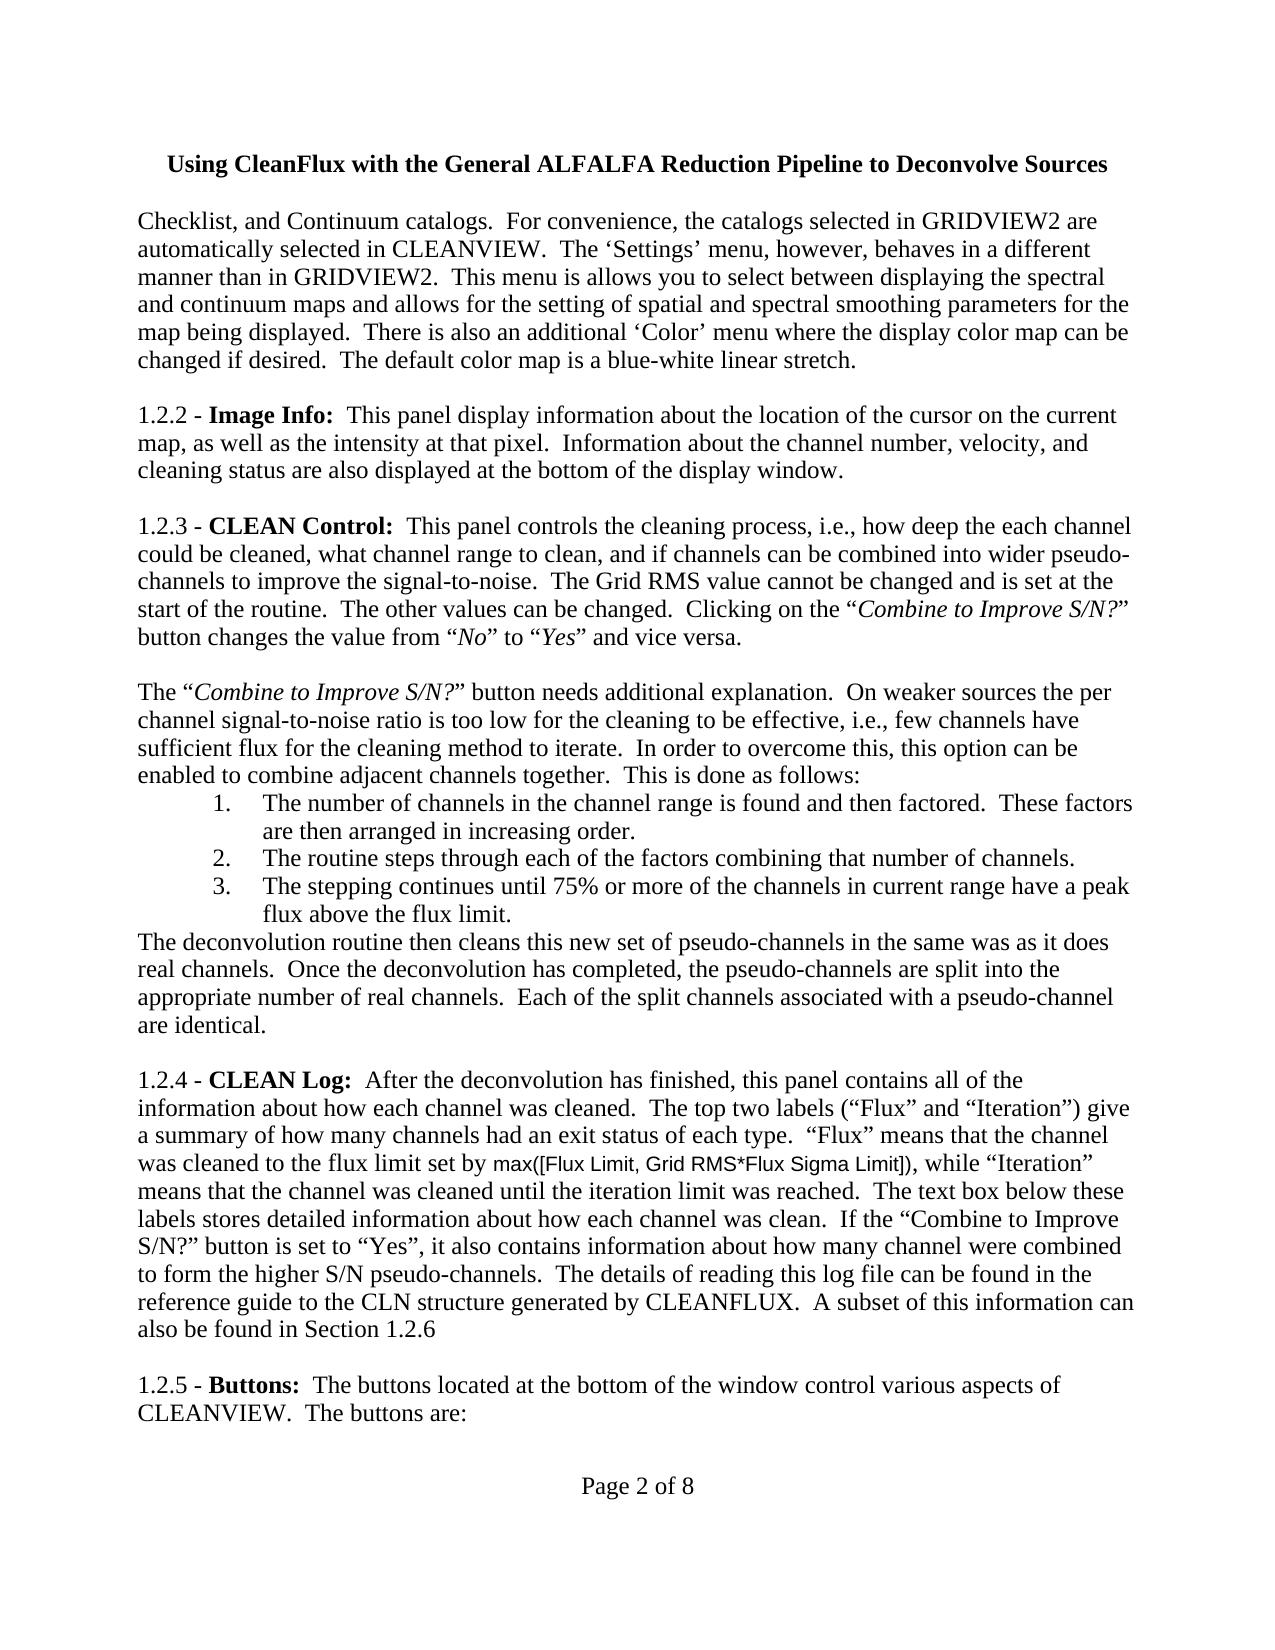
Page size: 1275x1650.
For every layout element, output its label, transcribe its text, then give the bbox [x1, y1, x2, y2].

text 1.2.3 - CLEAN Control: This panel controls the cleaning process, i.e., how deep the each channel could be cleaned, what channel range to clean, and if channels can be combined into wider pseudo-channels to improve the signal-to-noise. The Grid RMS value cannot be changed and is set at the start of the routine. The other values can be changed. Clicking on the “Combine to Improve S/N?” button changes the value from “No” to “Yes” and vice versa. [137, 512, 1138, 651]
list The stepping continues until 75% or more of the channels in current range have a peak flux above the flux limit. [212, 872, 1138, 928]
text 1.2.4 - CLEAN Log: After the deconvolution has finished, this panel contains all of the information about how each channel was cleaned. The top two labels (“Flux” and “Iteration”) give a summary of how many channels had an exit status of each type. “Flux” means that the channel was cleaned to the flux limit set by max([Flux Limit, Grid RMS*Flux Sigma Limit]), while “Iteration” means that the channel was cleaned until the iteration limit was reached. The text box below these labels stores detailed information about how each channel was clean. If the “Combine to Improve S/N?” button is set to “Yes”, it also contains information about how many channel were combined to form the higher S/N pseudo-channels. The details of reading this log file can be found in the reference guide to the CLN structure generated by CLEANFLUX. A subset of this information can also be found in Section 1.2.6 [137, 1066, 1138, 1343]
text Checklist, and Continuum catalogs. For convenience, the catalogs selected in GRIDVIEW2 are automatically selected in CLEANVIEW. The ‘Settings’ menu, however, behaves in a different manner than in GRIDVIEW2. This menu is allows you to select between displaying the spectral and continuum maps and allows for the setting of spatial and spectral smoothing parameters for the map being displayed. There is also an additional ‘Color’ menu where the display color map can be changed if desired. The default color map is a blue-white linear stretch. [137, 207, 1138, 373]
text The deconvolution routine then cleans this new set of pseudo-channels in the same was as it does real channels. Once the deconvolution has completed, the pseudo-channels are split into the appropriate number of real channels. Each of the split channels associated with a pseudo-channel are identical. [137, 928, 1138, 1038]
text 1.2.5 - Buttons: The buttons located at the bottom of the window control various aspects of CLEANVIEW. The buttons are: [137, 1371, 1138, 1426]
text 1.2.2 - Image Info: This panel display information about the location of the cursor on the current map, as well as the intensity at that pixel. Information about the channel number, velocity, and cleaning status are also displayed at the bottom of the display window. [137, 401, 1138, 484]
list The routine steps through each of the factors combining that number of channels. [212, 844, 1138, 872]
list The number of channels in the channel range is found and then factored. These factors are then arranged in increasing order. [212, 789, 1138, 844]
text The “Combine to Improve S/N?” button needs additional explanation. On weaker sources the per channel signal-to-noise ratio is too low for the cleaning to be effective, i.e., few channels have sufficient flux for the cleaning method to iterate. In order to overcome this, this option can be enabled to combine adjacent channels together. This is done as follows: [137, 678, 1138, 789]
